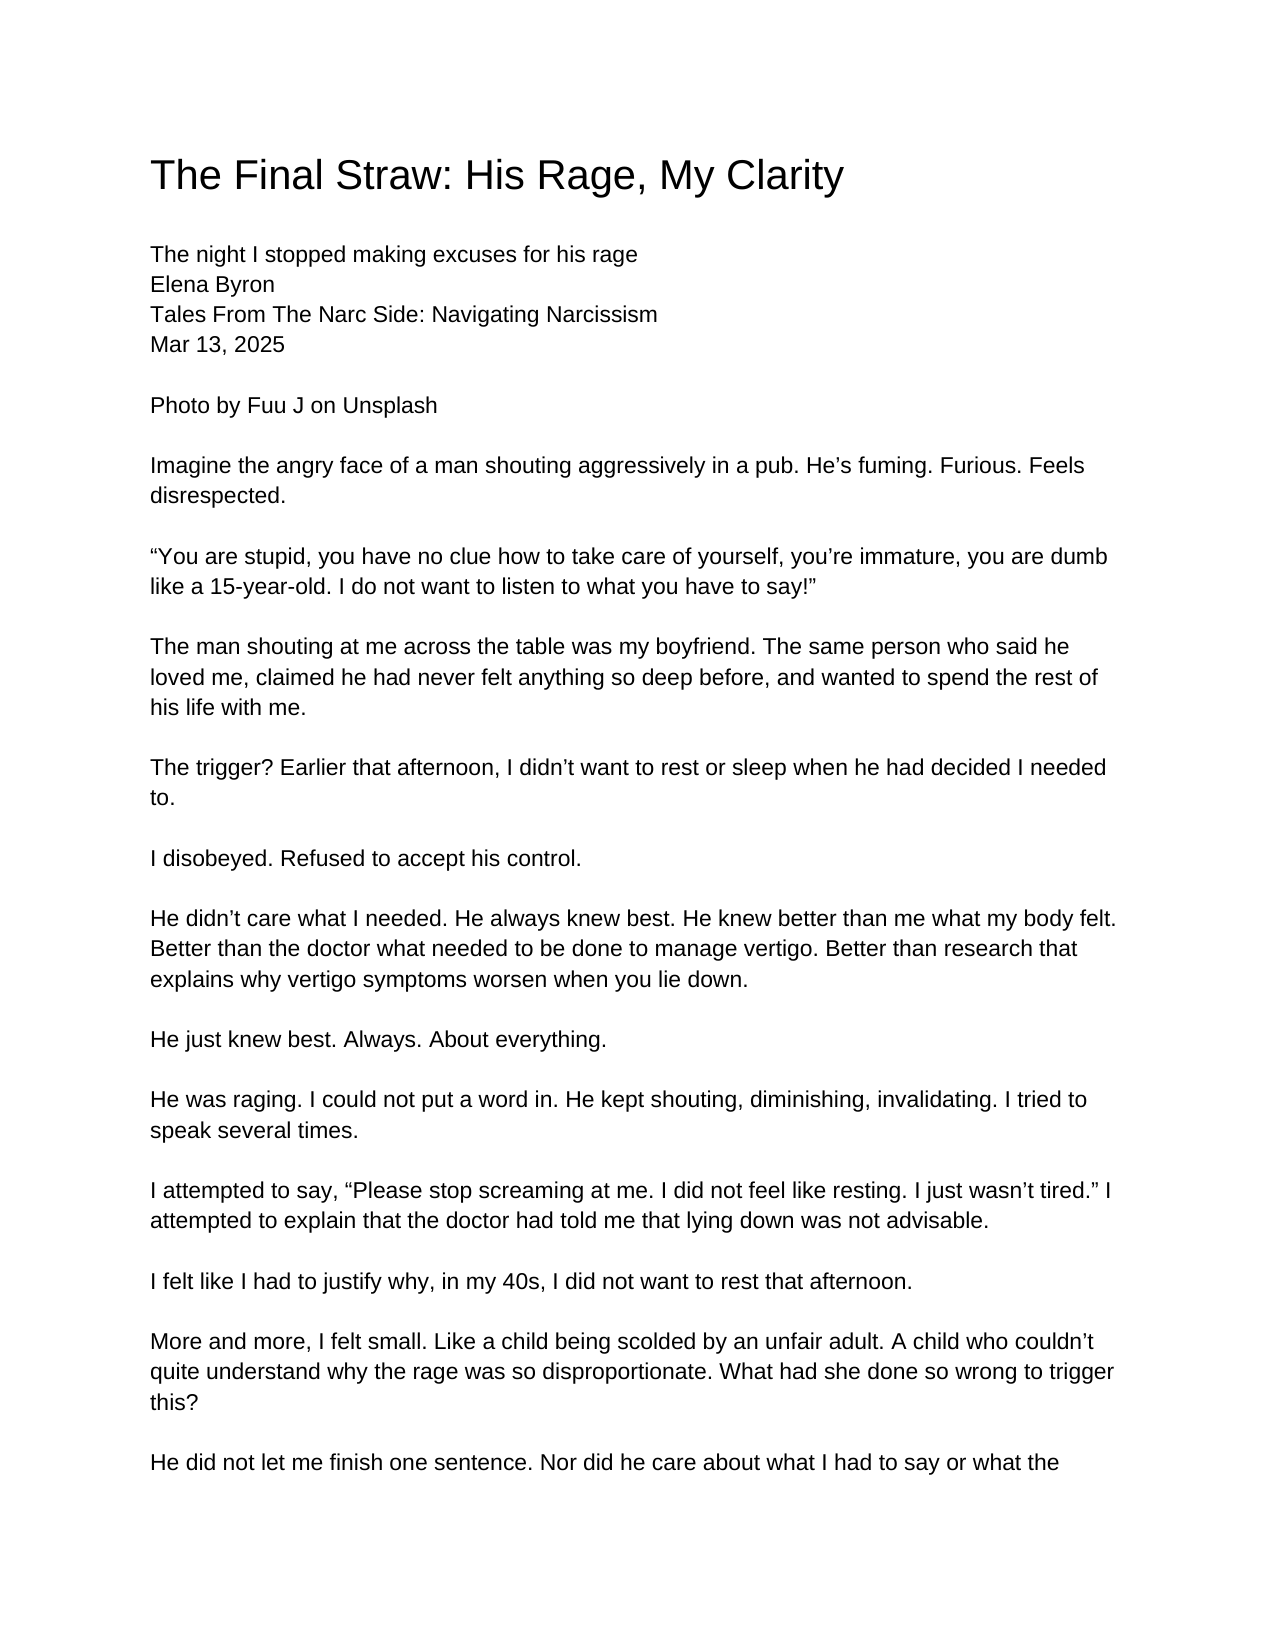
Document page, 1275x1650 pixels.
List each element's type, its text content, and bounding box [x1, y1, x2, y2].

text He didn’t care what I needed. He always knew best. He knew better than me what my body felt. Better than the doctor what needed to be done to manage vertigo. Better than research that explains why vertigo symptoms worsen when you lie down. [150, 905, 1125, 992]
text The man shouting at me across the table was my boyfriend. The same person who said he loved me, claimed he had never felt anything so deep before, and wanted to spend the rest of his life with me. [150, 633, 1125, 720]
text Imagine the angry face of a man shouting aggressively in a pub. He’s fuming. Furious. Feels disrespected. [150, 422, 1125, 509]
text More and more, I felt small. Like a child being scolded by an unfair adult. A child who couldn’t quite understand why the rage was so disproportionate. What had she done so wrong to trigger this? [150, 1328, 1125, 1415]
text I felt like I had to justify why, in my 40s, I did not want to rest that afternoon. [150, 1268, 1125, 1294]
text Tales From The Narc Side: Navigating Narcissism [150, 301, 1125, 327]
text He did not let me finish one sentence. Nor did he care about what I had to say or what the [150, 1449, 1125, 1475]
text Mar 13, 2025 [150, 331, 1125, 358]
text “You are stupid, you have no clue how to take care of yourself, you’re immature, you are dumb like a 15-year-old. I do not want to listen to what you have to say!” [150, 543, 1125, 599]
text Elena Byron [150, 271, 1125, 297]
subtitle The Final Straw: His Rage, My Clarity [150, 150, 1125, 198]
text I attempted to say, “Please stop screaming at me. I did not feel like resting. I just wasn’t tired.” I attempted to explain that the doctor had told me that lying down was not advisable. [150, 1177, 1125, 1234]
text The night I stopped making excuses for his rage [150, 241, 1125, 267]
text He was raging. I could not put a word in. He kept shouting, diminishing, invalidating. I tried to speak several times. [150, 1086, 1125, 1143]
text I disobeyed. Refused to accept his control. [150, 845, 1125, 871]
text He just knew best. Always. About everything. [150, 1026, 1125, 1052]
text The trigger? Earlier that afternoon, I didn’t want to rest or sleep when he had decided I needed to. [150, 754, 1125, 811]
text Photo by Fuu J on Unsplash [150, 392, 1125, 418]
